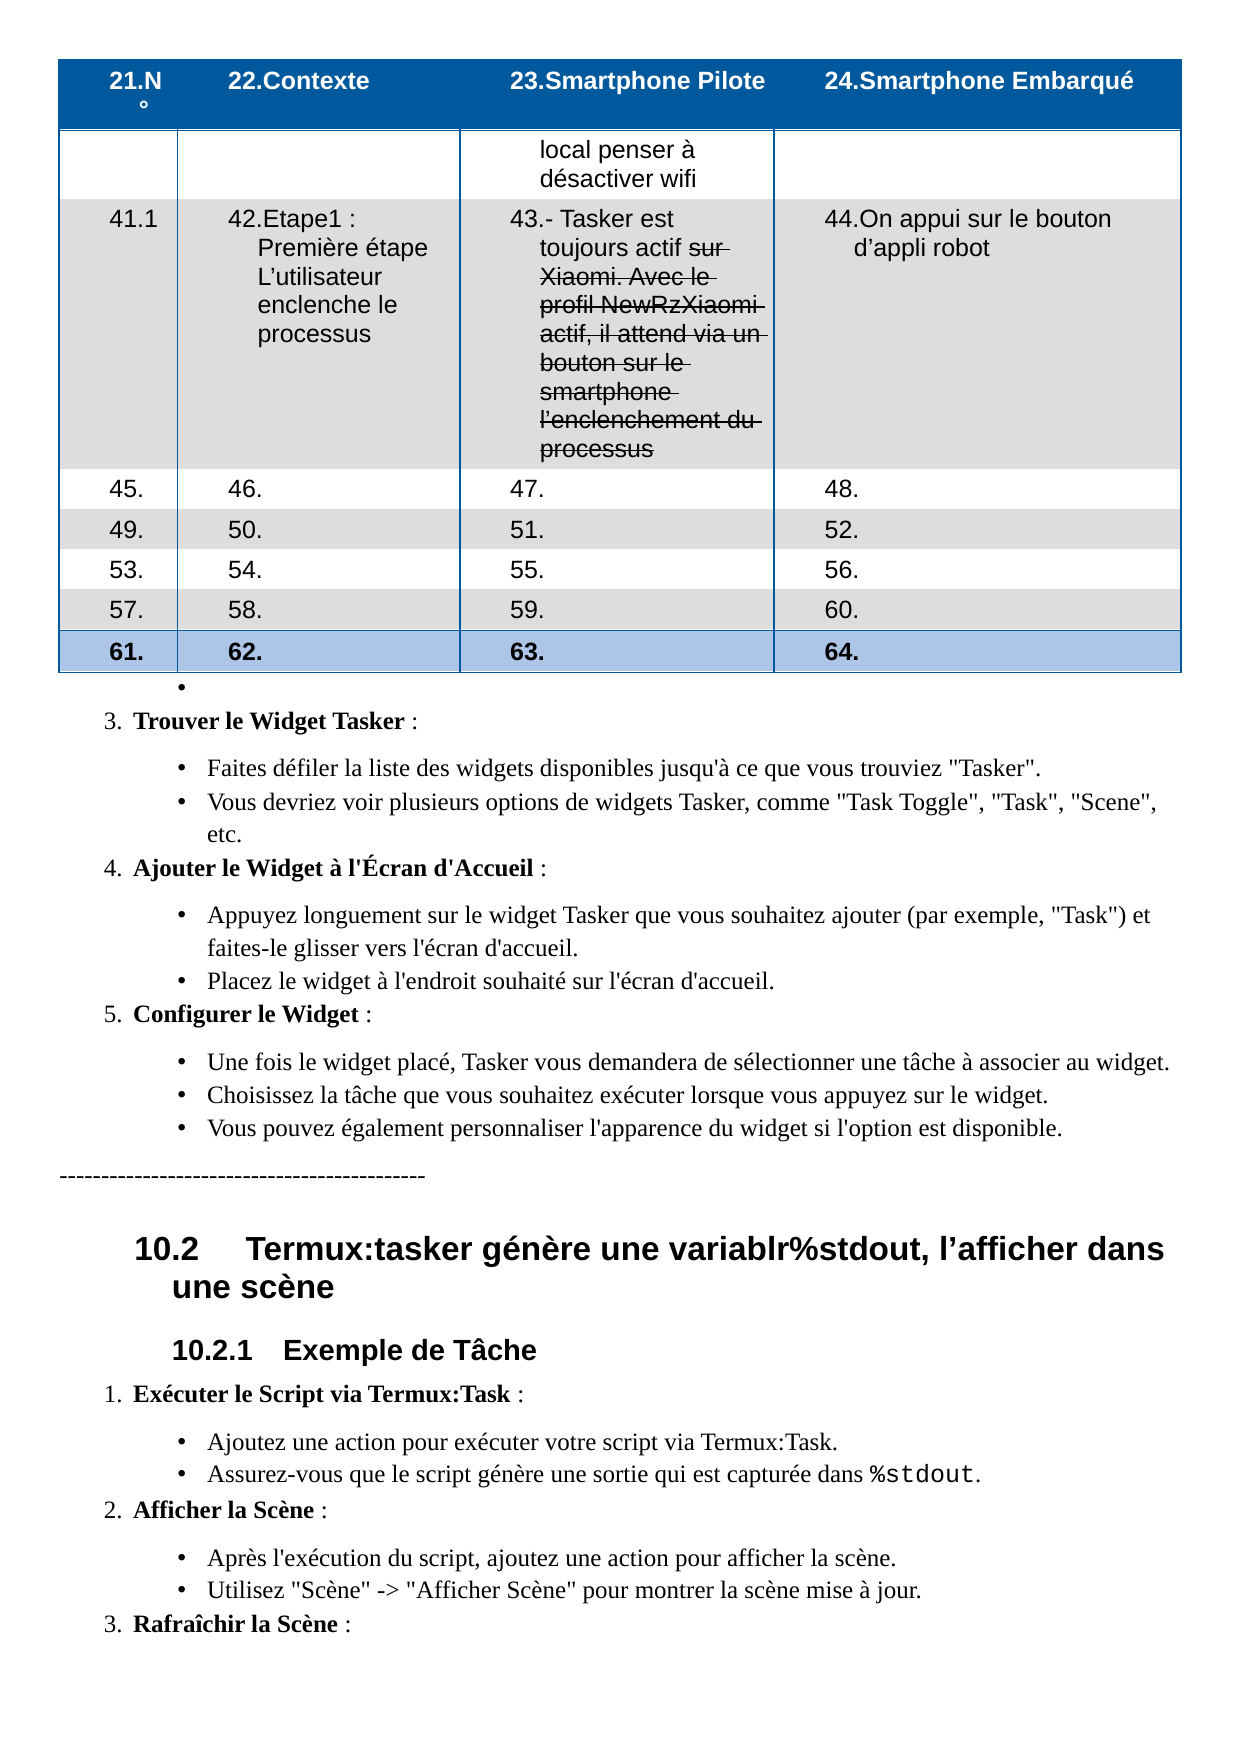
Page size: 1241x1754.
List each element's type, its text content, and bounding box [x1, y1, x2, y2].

list Une fois le widget placé, Tasker vous demandera de sélectionner une tâche à associer au widget. [177, 1047, 1181, 1076]
table_cell [60, 631, 177, 671]
table_cell [178, 549, 459, 589]
table_cell [775, 509, 1180, 549]
table_cell [60, 509, 177, 549]
list Ajouter le Widget à l'Écran d'Accueil : [103, 853, 1181, 881]
table_cell [178, 469, 459, 509]
list Après l'exécution du script, ajoutez une action pour afficher la scène. [177, 1543, 1181, 1571]
table_cell [775, 469, 1180, 509]
table_cell [178, 509, 459, 549]
table_cell [775, 589, 1180, 629]
list Appuyez longuement sur le widget Tasker que vous souhaitez ajouter (par exemple, "Task") et faites-le glisser vers l'écran d'accueil. [177, 900, 1181, 962]
table_header Contexte [178, 61, 459, 129]
table_cell [60, 589, 177, 629]
list Exécuter le Script via Termux:Task : [103, 1379, 1181, 1408]
list Vous devriez voir plusieurs options de widgets Tasker, comme "Task Toggle", "Task", "Scene", etc. [177, 787, 1181, 848]
list Trouver le Widget Tasker : [103, 706, 1181, 735]
table_cell [461, 589, 773, 629]
list Choisissez la tâche que vous souhaitez exécuter lorsque vous appuyez sur le widget. [177, 1080, 1181, 1109]
table_cell Etape1 : Première étape L’utilisateur enclenche le processus [178, 199, 459, 469]
table_cell [775, 631, 1180, 671]
table_cell 1 [60, 199, 177, 469]
table_cell [60, 131, 177, 198]
table_cell [461, 549, 773, 589]
table_cell local penser à désactiver wifi [461, 131, 773, 198]
list Assurez-vous que le script génère une sortie qui est capturée dans %stdout. [177, 1459, 1181, 1490]
table_cell - Tasker est toujours actif sur Xiaomi. Avec le profil NewRzXiaomi actif, il attend via un bouton sur le smartphone l’enclenchement du processus [461, 199, 773, 469]
table_header N° [60, 61, 177, 129]
table_cell On appui sur le bouton d’appli robot [775, 199, 1180, 469]
table_cell [178, 631, 459, 671]
list Utilisez "Scène" -> "Afficher Scène" pour montrer la scène mise à jour. [177, 1576, 1181, 1604]
list Placez le widget à l'endroit souhaité sur l'écran d'accueil. [177, 966, 1181, 995]
subtitle Exemple de Tâche [172, 1333, 1181, 1366]
text -------------------------------------------- [59, 1161, 1181, 1189]
list Faites défiler la liste des widgets disponibles jusqu'à ce que vous trouviez "Tasker". [177, 753, 1181, 782]
table_cell [178, 589, 459, 629]
table_cell [60, 549, 177, 589]
list Vous pouvez également personnaliser l'apparence du widget si l'option est disponible. [177, 1113, 1181, 1142]
table_cell [775, 549, 1180, 589]
list Ajoutez une action pour exécuter votre script via Termux:Task. [177, 1427, 1181, 1455]
table_cell [775, 131, 1180, 198]
table_header Smartphone Embarqué [775, 61, 1180, 129]
table_cell [461, 631, 773, 671]
table_cell [461, 509, 773, 549]
table_cell [178, 131, 459, 198]
list Afficher la Scène : [103, 1495, 1181, 1524]
table_cell [461, 469, 773, 509]
table_header Smartphone Pilote [461, 61, 773, 129]
list Rafraîchir la Scène : [103, 1609, 1181, 1637]
subtitle Termux:tasker génère une variablr%stdout, l’afficher dans une scène [134, 1229, 1181, 1306]
table_cell [60, 469, 177, 509]
list Configurer le Widget : [103, 999, 1181, 1028]
